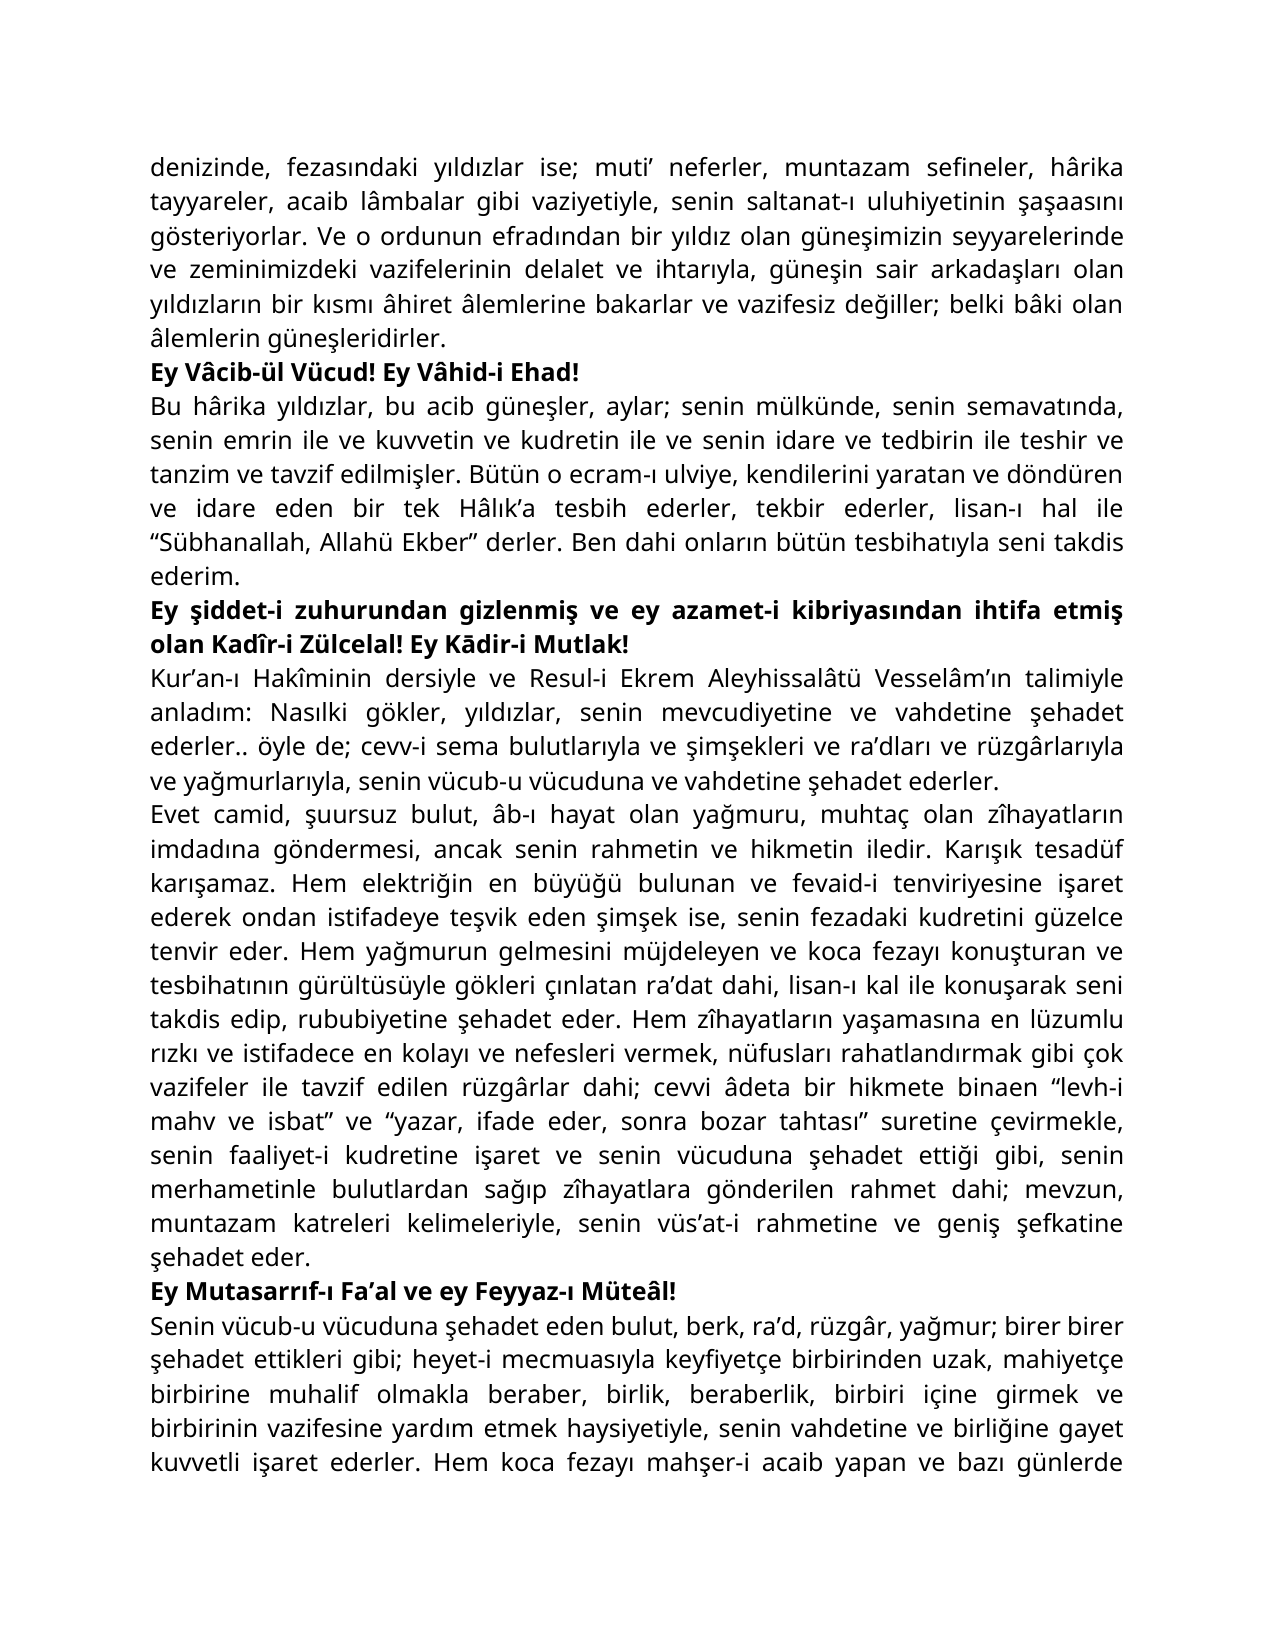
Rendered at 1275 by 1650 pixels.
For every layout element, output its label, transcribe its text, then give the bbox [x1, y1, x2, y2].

text Bu hârika yıldızlar, bu acib güneşler, aylar; senin mülkünde, senin semavatında, senin emrin ile ve kuvvetin ve kudretin ile ve senin idare ve tedbirin ile teshir ve tanzim ve tavzif edilmişler. Bütün o ecram-ı ulviye, kendilerini yaratan ve döndüren ve idare eden bir tek Hâlık’a tesbih ederler, tekbir ederler, lisan-ı hal ile “Sübhanallah, Allahü Ekber” derler. Ben dahi onların bütün tesbihatıyla seni takdis ederim. [150, 388, 1125, 593]
text Ey şiddet-i zuhurundan gizlenmiş ve ey azamet-i kibriyasından ihtifa etmiş olan Kadîr-i Zülcelal! Ey Kādir-i Mutlak! [150, 593, 1125, 661]
text Ey Mutasarrıf-ı Fa’al ve ey Feyyaz-ı Müteâl! [150, 1274, 1125, 1308]
text Evet camid, şuursuz bulut, âb-ı hayat olan yağmuru, muhtaç olan zîhayatların imdadına göndermesi, ancak senin rahmetin ve hikmetin iledir. Karışık tesadüf karışamaz. Hem elektriğin en büyüğü bulunan ve fevaid-i tenviriyesine işaret ederek ondan istifadeye teşvik eden şimşek ise, senin fezadaki kudretini güzelce tenvir eder. Hem yağmurun gelmesini müjdeleyen ve koca fezayı konuşturan ve tesbihatının gürültüsüyle gökleri çınlatan ra’dat dahi, lisan-ı kal ile konuşarak seni takdis edip, rububiyetine şehadet eder. Hem zîhayatların yaşamasına en lüzumlu rızkı ve istifadece en kolayı ve nefesleri vermek, nüfusları rahatlandırmak gibi çok vazifeler ile tavzif edilen rüzgârlar dahi; cevvi âdeta bir hikmete binaen “levh-i mahv ve isbat” ve “yazar, ifade eder, sonra bozar tahtası” suretine çevirmekle, senin faaliyet-i kudretine işaret ve senin vücuduna şehadet ettiği gibi, senin merhametinle bulutlardan sağıp zîhayatlara gönderilen rahmet dahi; mevzun, muntazam katreleri kelimeleriyle, senin vüs’at-i rahmetine ve geniş şefkatine şehadet eder. [150, 797, 1125, 1274]
text Ey Vâcib-ül Vücud! Ey Vâhid-i Ehad! [150, 354, 1125, 388]
text Kur’an-ı Hakîminin dersiyle ve Resul-i Ekrem Aleyhissalâtü Vesselâm’ın talimiyle anladım: Nasılki gökler, yıldızlar, senin mevcudiyetine ve vahdetine şehadet ederler.. öyle de; cevv-i sema bulutlarıyla ve şimşekleri ve ra’dları ve rüzgârlarıyla ve yağmurlarıyla, senin vücub-u vücuduna ve vahdetine şehadet ederler. [150, 661, 1125, 797]
text Senin vücub-u vücuduna şehadet eden bulut, berk, ra’d, rüzgâr, yağmur; birer birer şehadet ettikleri gibi; heyet-i mecmuasıyla keyfiyetçe birbirinden uzak, mahiyetçe birbirine muhalif olmakla beraber, birlik, beraberlik, birbiri içine girmek ve birbirinin vazifesine yardım etmek haysiyetiyle, senin vahdetine ve birliğine gayet kuvvetli işaret ederler. Hem koca fezayı mahşer-i acaib yapan ve bazı günlerde [150, 1308, 1125, 1478]
text denizinde, fezasındaki yıldızlar ise; muti’ neferler, muntazam sefineler, hârika tayyareler, acaib lâmbalar gibi vaziyetiyle, senin saltanat-ı uluhiyetinin şaşaasını gösteriyorlar. Ve o ordunun efradından bir yıldız olan güneşimizin seyyarelerinde ve zeminimizdeki vazifelerinin delalet ve ihtarıyla, güneşin sair arkadaşları olan yıldızların bir kısmı âhiret âlemlerine bakarlar ve vazifesiz değiller; belki bâki olan âlemlerin güneşleridirler. [150, 150, 1125, 354]
